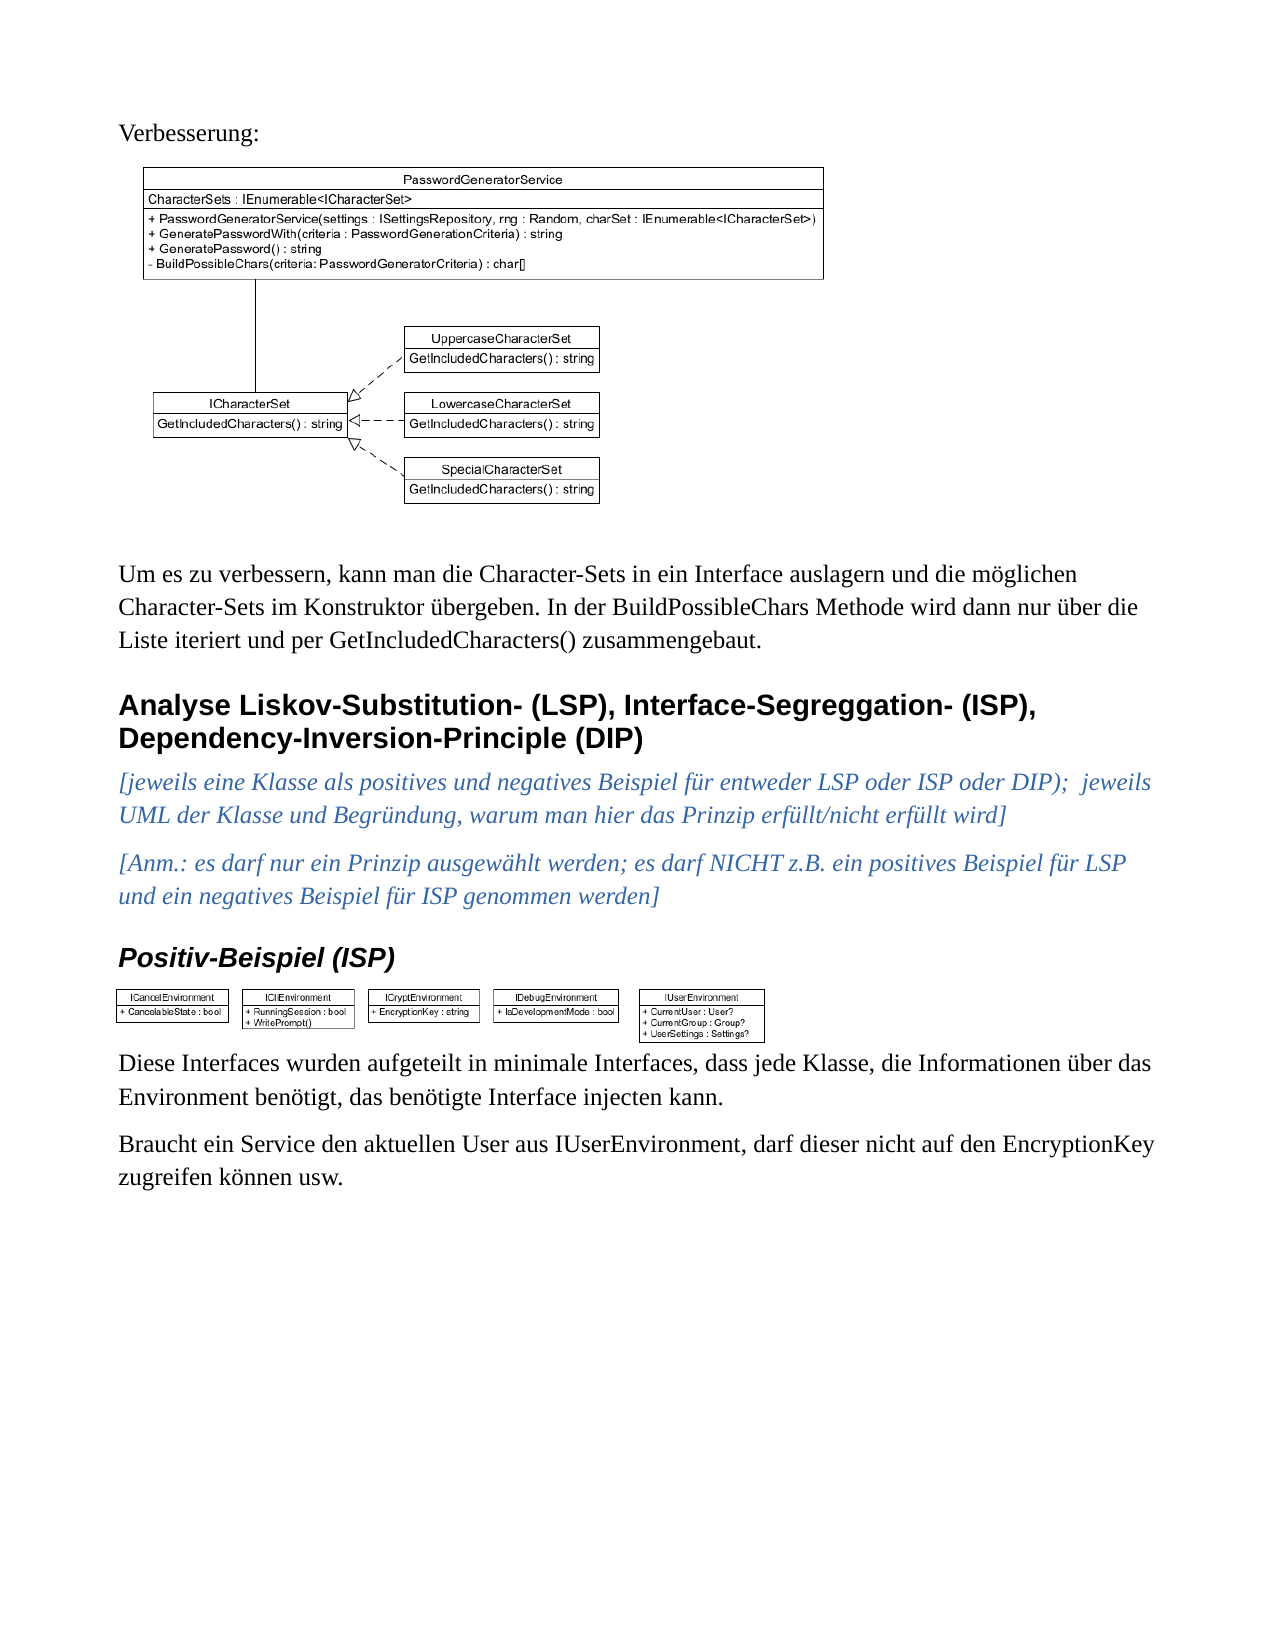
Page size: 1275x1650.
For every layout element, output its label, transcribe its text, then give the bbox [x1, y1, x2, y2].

text [Anm.: es darf nur ein Prinzip ausgewählt werden; es darf NICHT z.B. ein positives Beispiel für LSP und ein negatives Beispiel für ISP genommen werden] [118, 848, 1157, 910]
picture [140, 165, 827, 508]
picture [111, 985, 766, 1045]
text Um es zu verbessern, kann man die Character-Sets in ein Interface auslagern und die möglichen Character-Sets im Konstruktor übergeben. In der BuildPossibleChars Methode wird dann nur über die Liste iteriert und per GetIncludedCharacters() zusammengebaut. [118, 559, 1157, 654]
text Braucht ein Service den aktuellen User aus IUserEnvironment, darf dieser nicht auf den EncryptionKey zugreifen können usw. [118, 1129, 1157, 1191]
text [jeweils eine Klasse als positives und negatives Beispiel für entweder LSP oder ISP oder DIP); jeweils UML der Klasse und Begründung, warum man hier das Prinzip erfüllt/nicht erfüllt wird] [118, 767, 1157, 829]
text Verbesserung: [118, 118, 1157, 147]
subtitle Positiv-Beispiel (ISP) [118, 941, 1157, 973]
subtitle Analyse Liskov-Substitution- (LSP), Interface-Segreggation- (ISP), Dependency-Inversion-Principle (DIP) [118, 687, 1157, 755]
text Diese Interfaces wurden aufgeteilt in minimale Interfaces, dass jede Klasse, die Informationen über das Environment benötigt, das benötigte Interface injecten kann. [118, 986, 1157, 1110]
